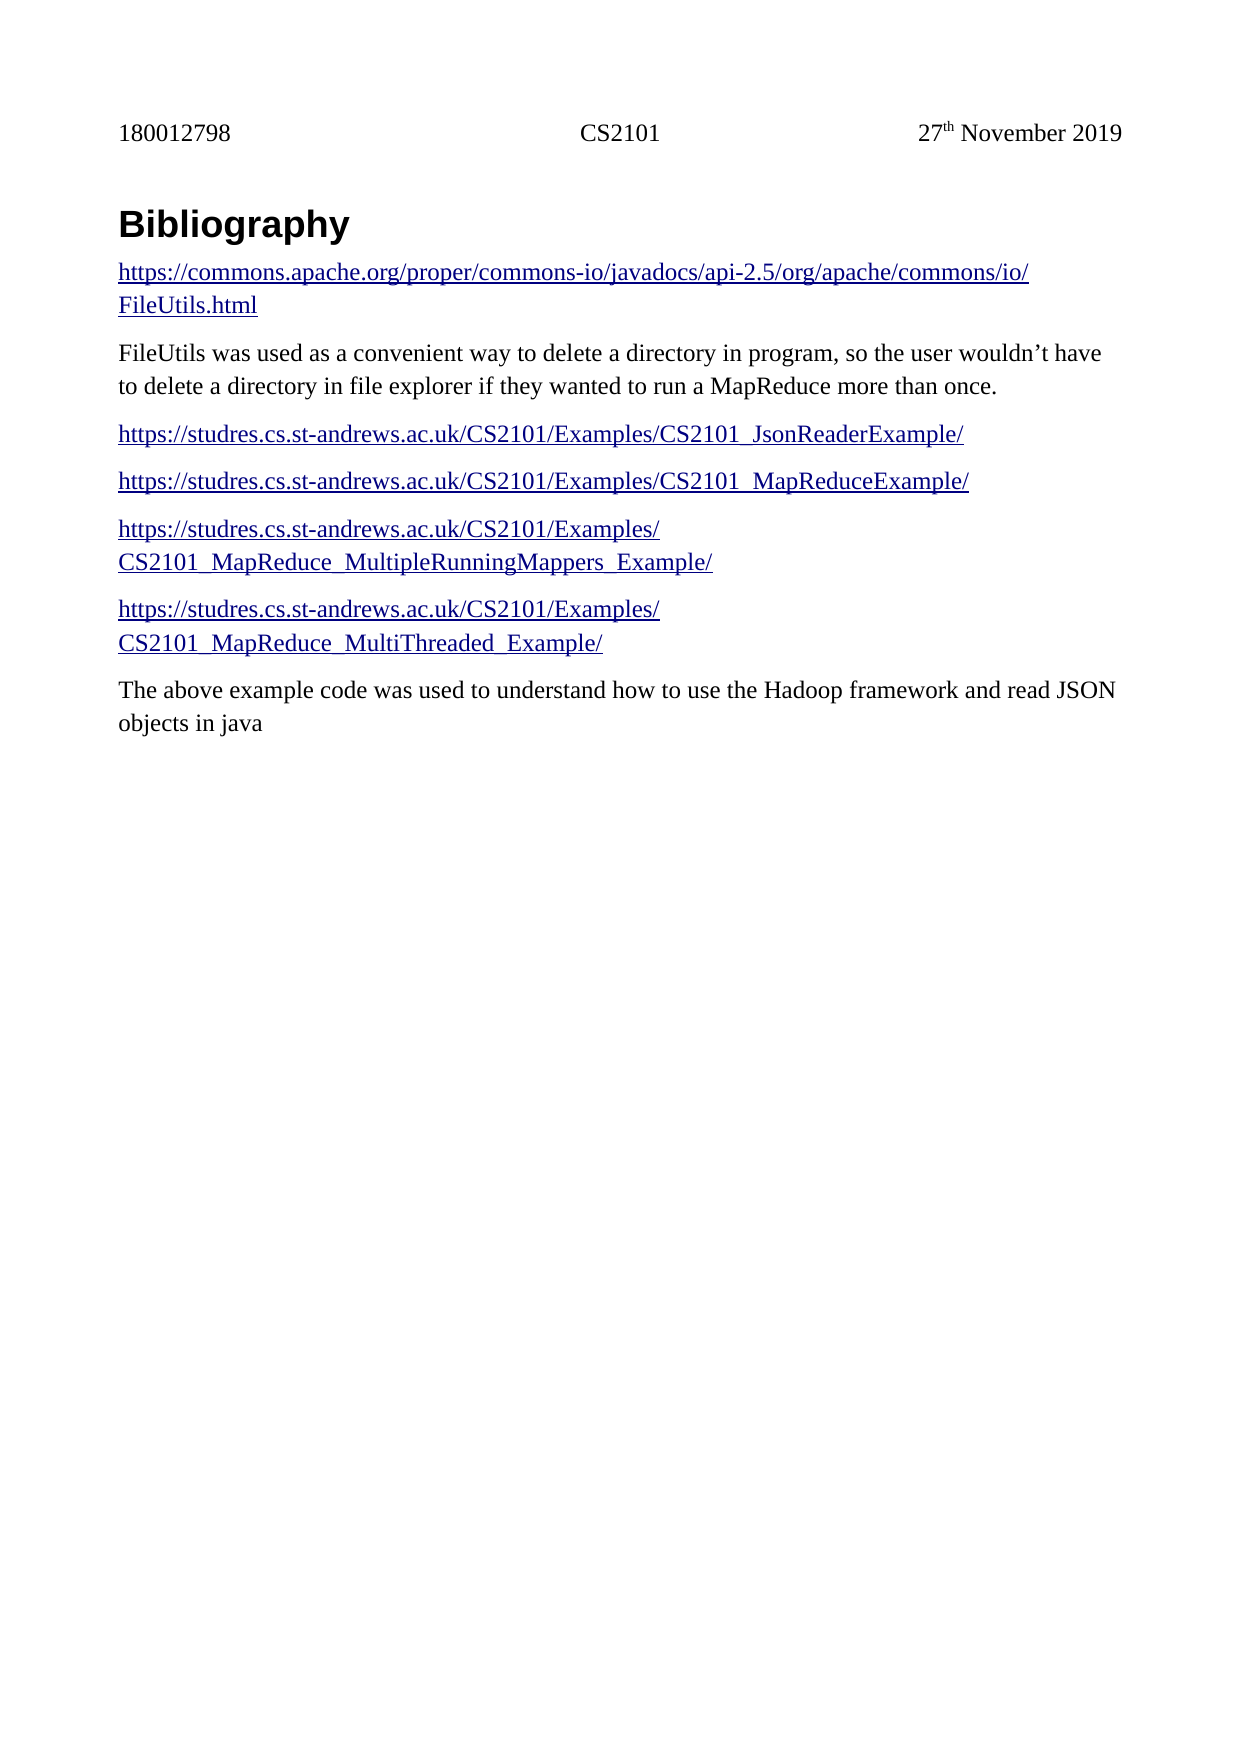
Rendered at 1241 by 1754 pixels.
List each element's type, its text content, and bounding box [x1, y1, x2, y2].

text https://studres.cs.st-andrews.ac.uk/CS2101/Examples/CS2101_MapReduce_MultiThreaded_Example/ [118, 594, 1122, 656]
text FileUtils was used as a convenient way to delete a directory in program, so the user wouldn’t have to delete a directory in file explorer if they wanted to run a MapReduce more than once. [118, 338, 1122, 400]
text https://studres.cs.st-andrews.ac.uk/CS2101/Examples/CS2101_MapReduceExample/ [118, 466, 1122, 495]
text https://studres.cs.st-andrews.ac.uk/CS2101/Examples/CS2101_MapReduce_MultipleRunningMappers_Example/ [118, 514, 1122, 576]
text https://commons.apache.org/proper/commons-io/javadocs/api-2.5/org/apache/commons/io/FileUtils.html [118, 257, 1122, 319]
subtitle Bibliography [118, 201, 1122, 245]
text https://studres.cs.st-andrews.ac.uk/CS2101/Examples/CS2101_JsonReaderExample/ [118, 419, 1122, 447]
text The above example code was used to understand how to use the Hadoop framework and read JSON objects in java [118, 675, 1122, 737]
